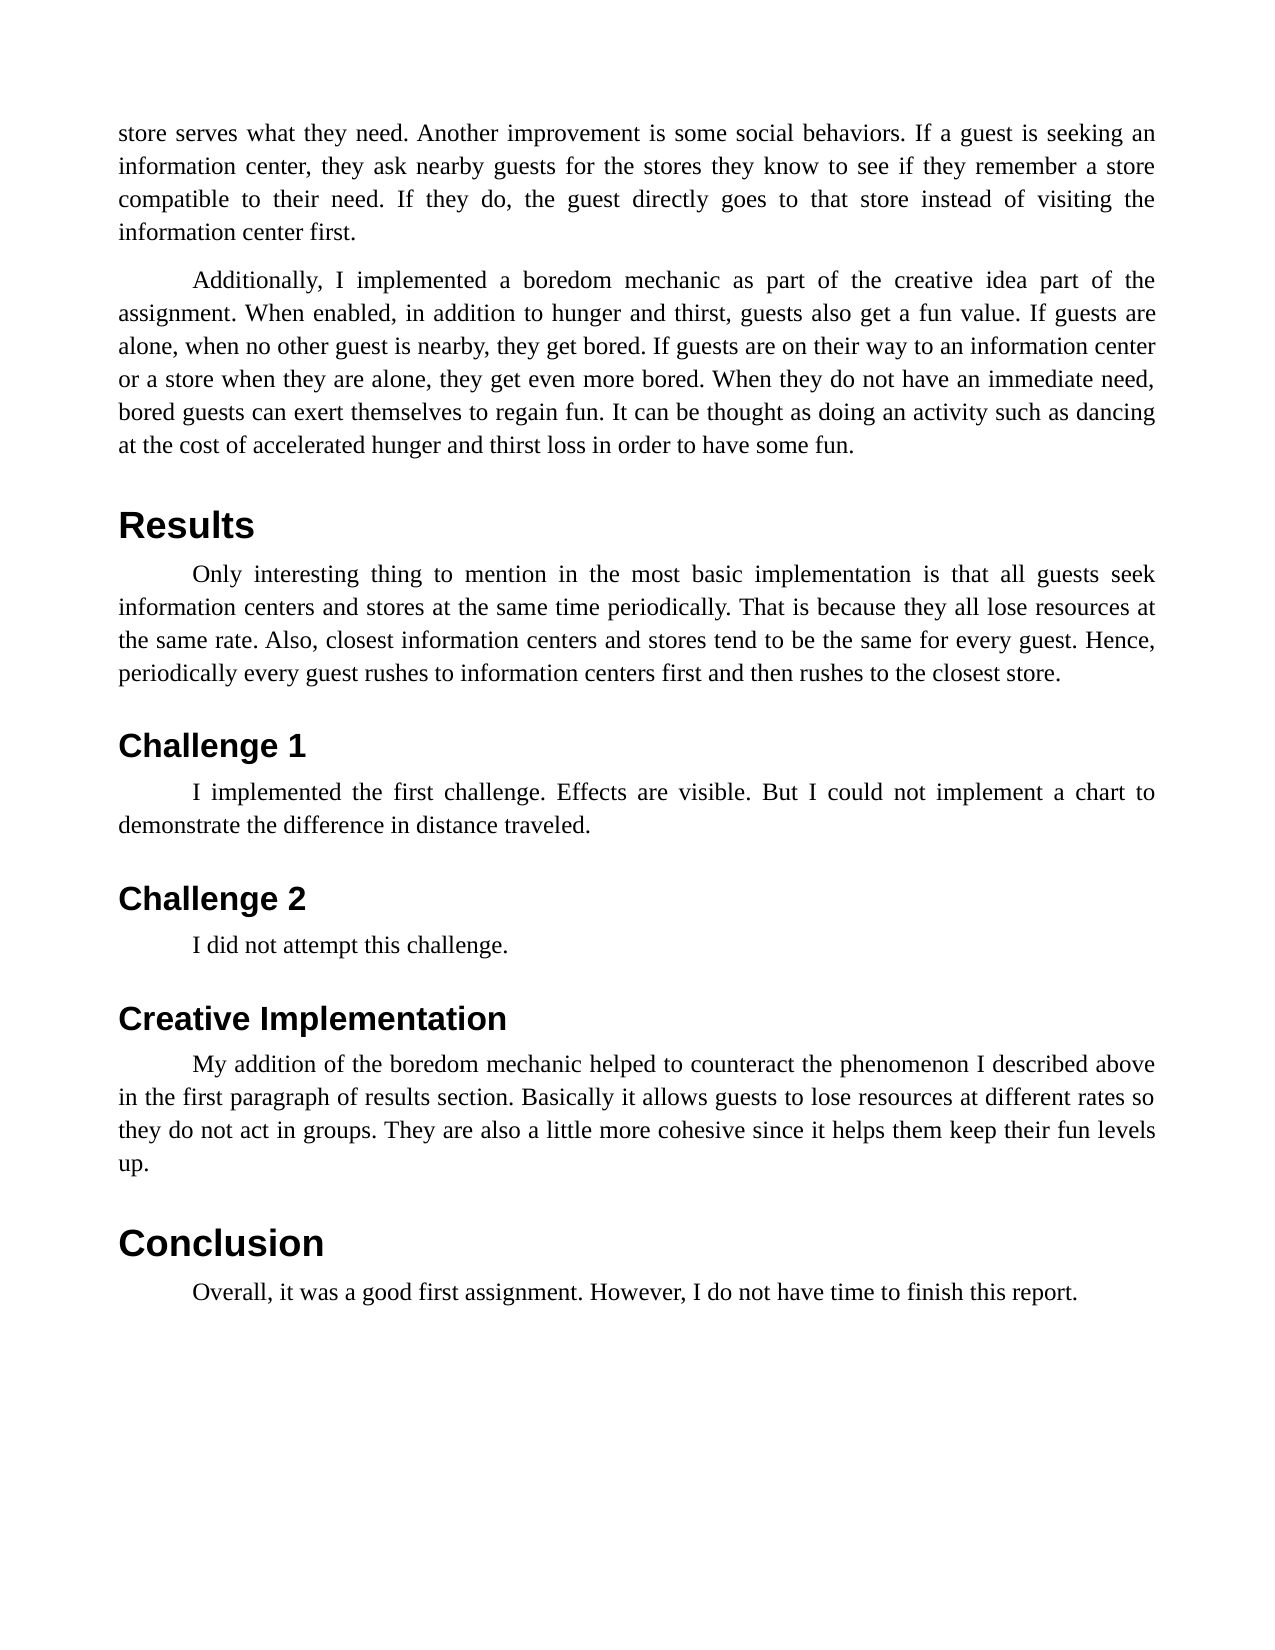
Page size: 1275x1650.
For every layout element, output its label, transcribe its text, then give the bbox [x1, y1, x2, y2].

text I did not attempt this challenge. [118, 930, 1157, 959]
text Additionally, I implemented a boredom mechanic as part of the creative idea part of the assignment. When enabled, in addition to hunger and thirst, guests also get a fun value. If guests are alone, when no other guest is nearby, they get bored. If guests are on their way to an information center or a store when they are alone, they get even more bored. When they do not have an immediate need, bored guests can exert themselves to regain fun. It can be thought as doing an activity such as dancing at the cost of accelerated hunger and thirst loss in order to have some fun. [118, 265, 1157, 459]
subtitle Challenge 1 [118, 726, 1157, 765]
subtitle Challenge 2 [118, 879, 1157, 917]
text store serves what they need. Another improvement is some social behaviors. If a guest is seeking an information center, they ask nearby guests for the stores they know to see if they remember a store compatible to their need. If they do, the guest directly goes to that store instead of visiting the information center first. [118, 118, 1157, 246]
text My addition of the boredom mechanic helped to counteract the phenomenon I described above in the first paragraph of results section. Basically it allows guests to lose resources at different rates so they do not act in groups. They are also a little more cohesive since it helps them keep their fun levels up. [118, 1049, 1157, 1177]
subtitle Conclusion [118, 1221, 1157, 1265]
subtitle Creative Implementation [118, 998, 1157, 1037]
text I implemented the first challenge. Effects are visible. But I could not implement a chart to demonstrate the difference in distance traveled. [118, 777, 1157, 839]
text Overall, it was a good first assignment. However, I do not have time to finish this report. [118, 1277, 1157, 1306]
text Only interesting thing to mention in the most basic implementation is that all guests seek information centers and stores at the same time periodically. That is because they all lose resources at the same rate. Also, closest information centers and stores tend to be the same for every guest. Hence, periodically every guest rushes to information centers first and then rushes to the closest store. [118, 559, 1157, 686]
subtitle Results [118, 502, 1157, 546]
